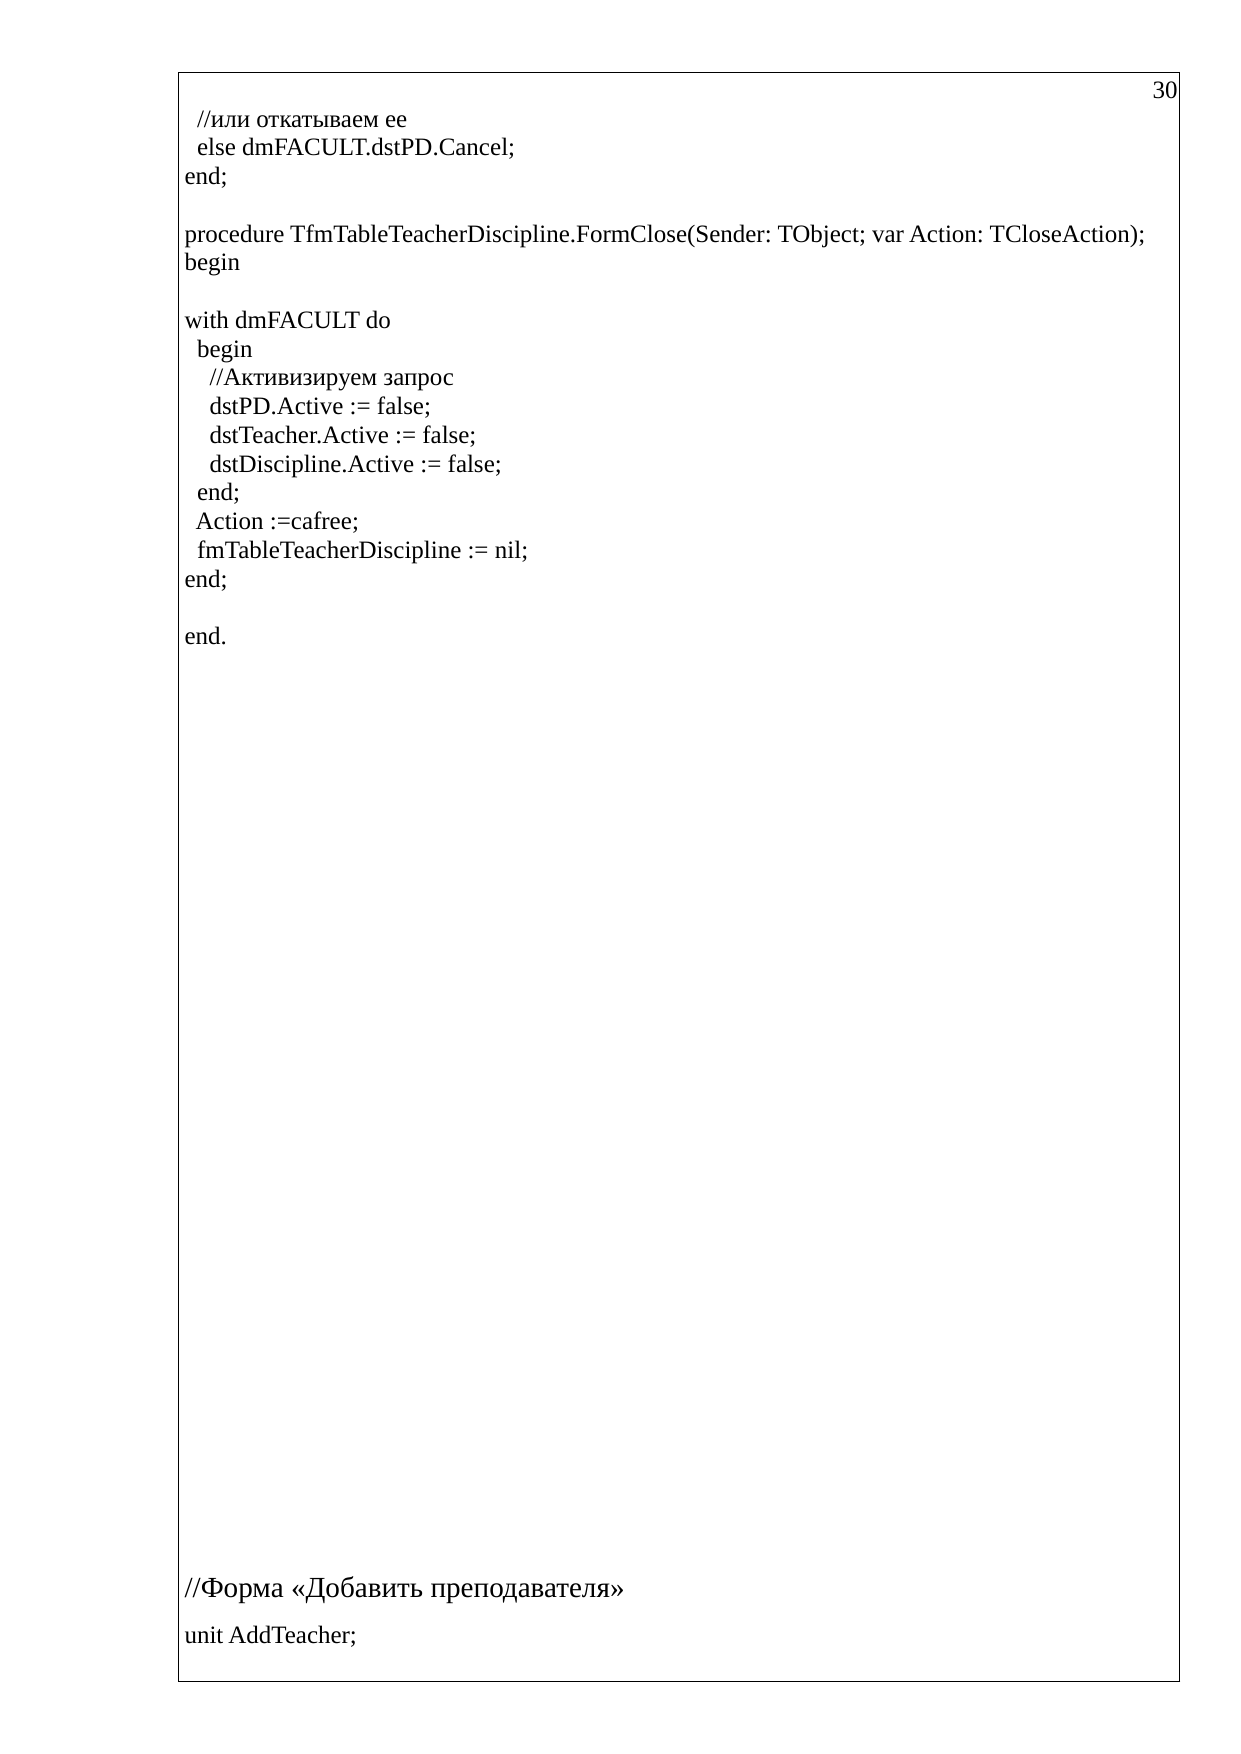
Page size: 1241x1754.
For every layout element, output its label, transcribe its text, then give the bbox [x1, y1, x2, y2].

text begin [184, 334, 1174, 362]
text begin [184, 247, 1174, 276]
text //Форма «Добавить преподавателя» [184, 1570, 1174, 1603]
text //Активизируем запрос [184, 362, 1174, 391]
text dstTeacher.Active := false; [184, 420, 1174, 449]
text dstPD.Active := false; [184, 391, 1174, 420]
text //или откатываем ее [184, 104, 1174, 132]
text with dmFACULT do [184, 305, 1174, 334]
text end; [184, 477, 1174, 506]
text unit AddTeacher; [184, 1620, 1174, 1649]
text end. [184, 621, 1174, 650]
text end; [184, 161, 1174, 190]
text dstDiscipline.Active := false; [184, 449, 1174, 477]
text procedure TfmTableTeacherDiscipline.FormClose(Sender: TObject; var Action: TCloseAction); [184, 219, 1174, 247]
text end; [184, 564, 1174, 592]
text Action :=cafree; [184, 506, 1174, 535]
text else dmFACULT.dstPD.Cancel; [184, 132, 1174, 161]
text fmTableTeacherDiscipline := nil; [184, 535, 1174, 564]
